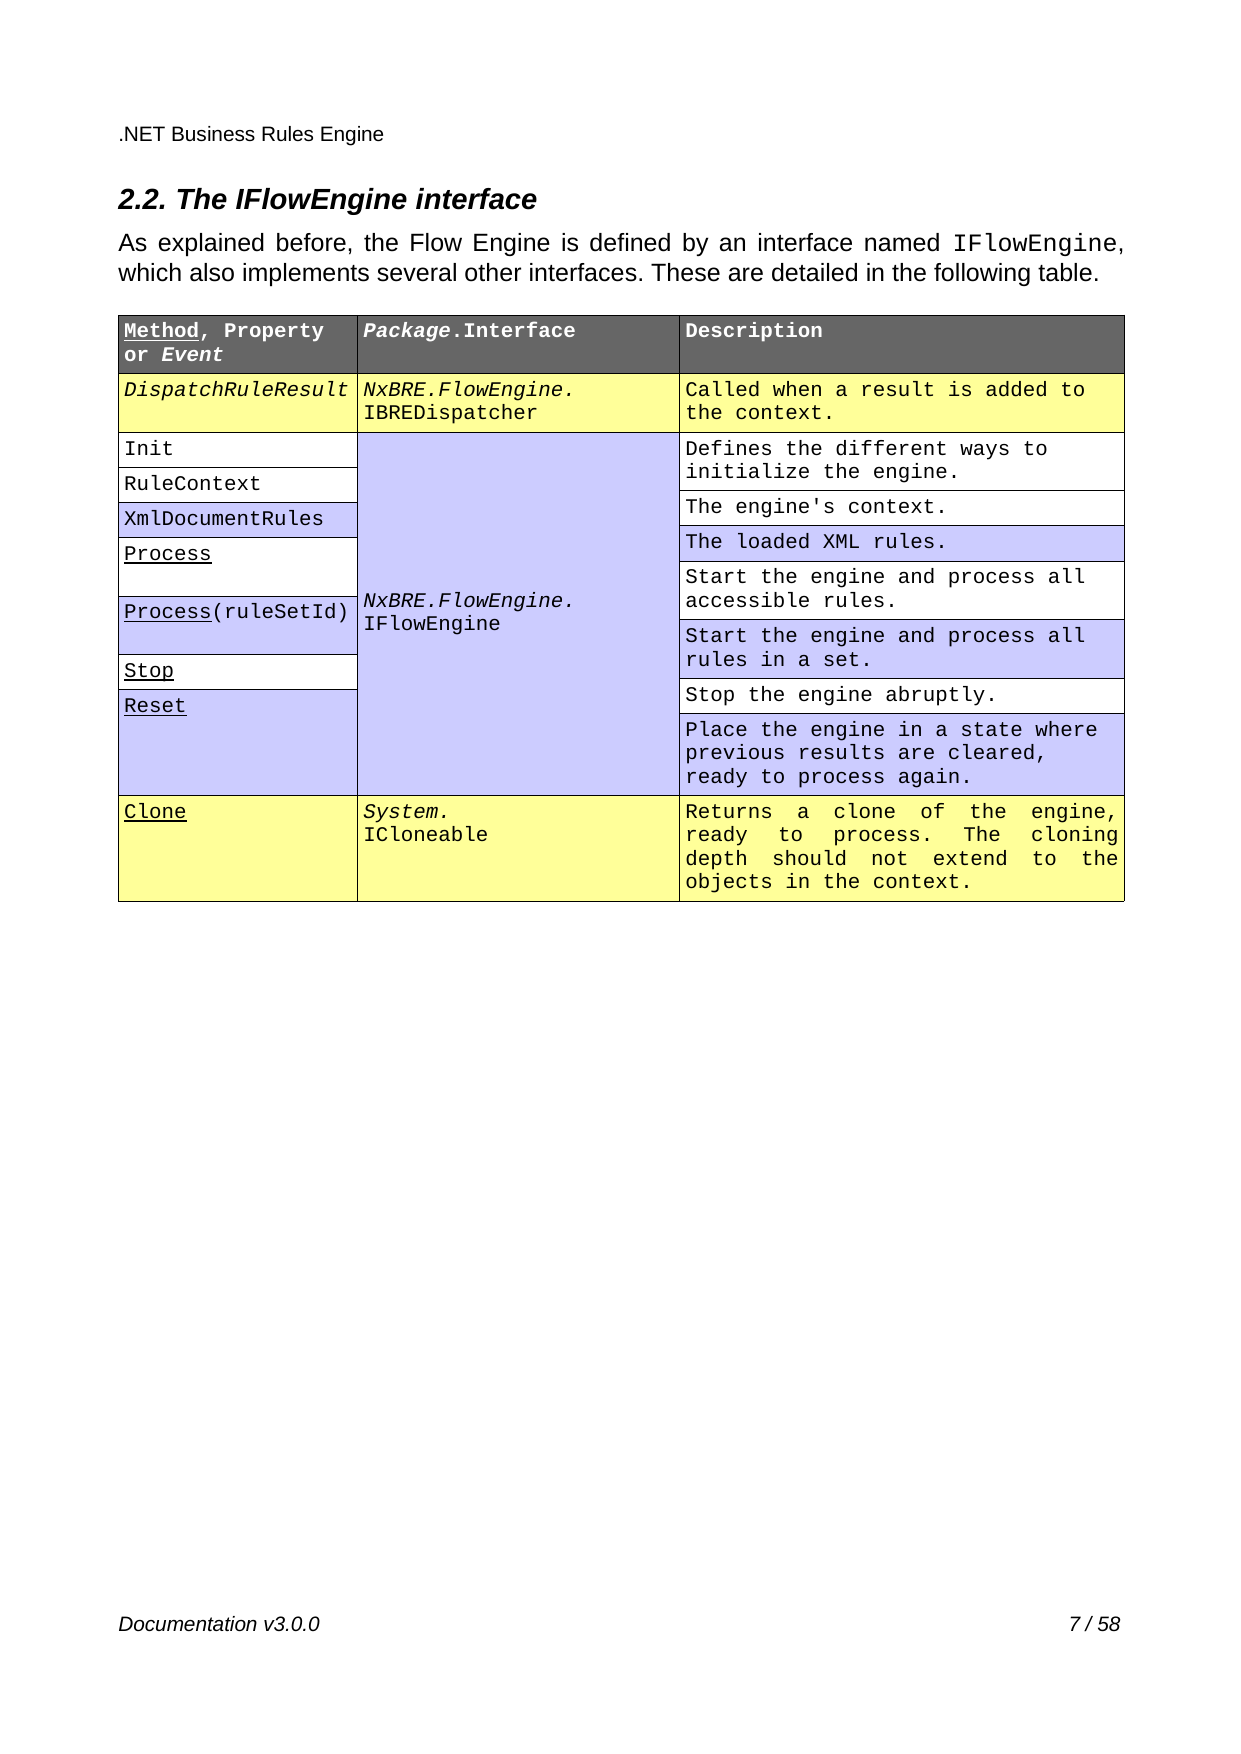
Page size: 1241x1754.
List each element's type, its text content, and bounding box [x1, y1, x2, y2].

table_cell Place the engine in a state where previous results are cleared, ready to process again. [680, 714, 1124, 795]
table_cell The engine's context. [680, 491, 1124, 525]
table_header Package.Interface [358, 316, 679, 373]
table_cell DispatchRuleResult [119, 374, 357, 432]
table_cell Start the engine and process all rules in a set. [680, 620, 1124, 678]
table_header Method, Property or Event [119, 316, 357, 373]
table_cell Returns a clone of the engine, ready to process. The cloning depth should not extend to the objects in the context. [680, 796, 1124, 901]
table_cell Start the engine and process all accessible rules. [680, 562, 1124, 619]
table_header Defines the different ways to initialize the engine. [680, 433, 1124, 490]
table_cell NxBRE.FlowEngine. IBREDispatcher [358, 374, 679, 432]
text As explained before, the Flow Engine is defined by an interface named IFlowEngine, which also implements several other interfaces. These are detailed in the following table. [118, 228, 1124, 286]
table_cell System. ICloneable [358, 796, 679, 901]
table_cell XmlDocumentRules [119, 503, 357, 537]
table_cell Reset [119, 690, 357, 795]
table_cell NxBRE.FlowEngine. IFlowEngine [358, 433, 679, 795]
table_cell Clone [119, 796, 357, 901]
table_cell Stop the engine abruptly. [680, 679, 1124, 713]
table_cell Stop [119, 655, 357, 689]
table_cell RuleContext [119, 468, 357, 502]
table_cell The loaded XML rules. [680, 526, 1124, 561]
table_cell Process(ruleSetId) [119, 597, 357, 654]
table_cell Process [119, 538, 357, 596]
table_header Description [680, 316, 1124, 373]
subtitle The IFlowEngine interface [118, 183, 1124, 216]
table_header Init [119, 433, 357, 467]
table_cell Called when a result is added to the context. [680, 374, 1124, 432]
